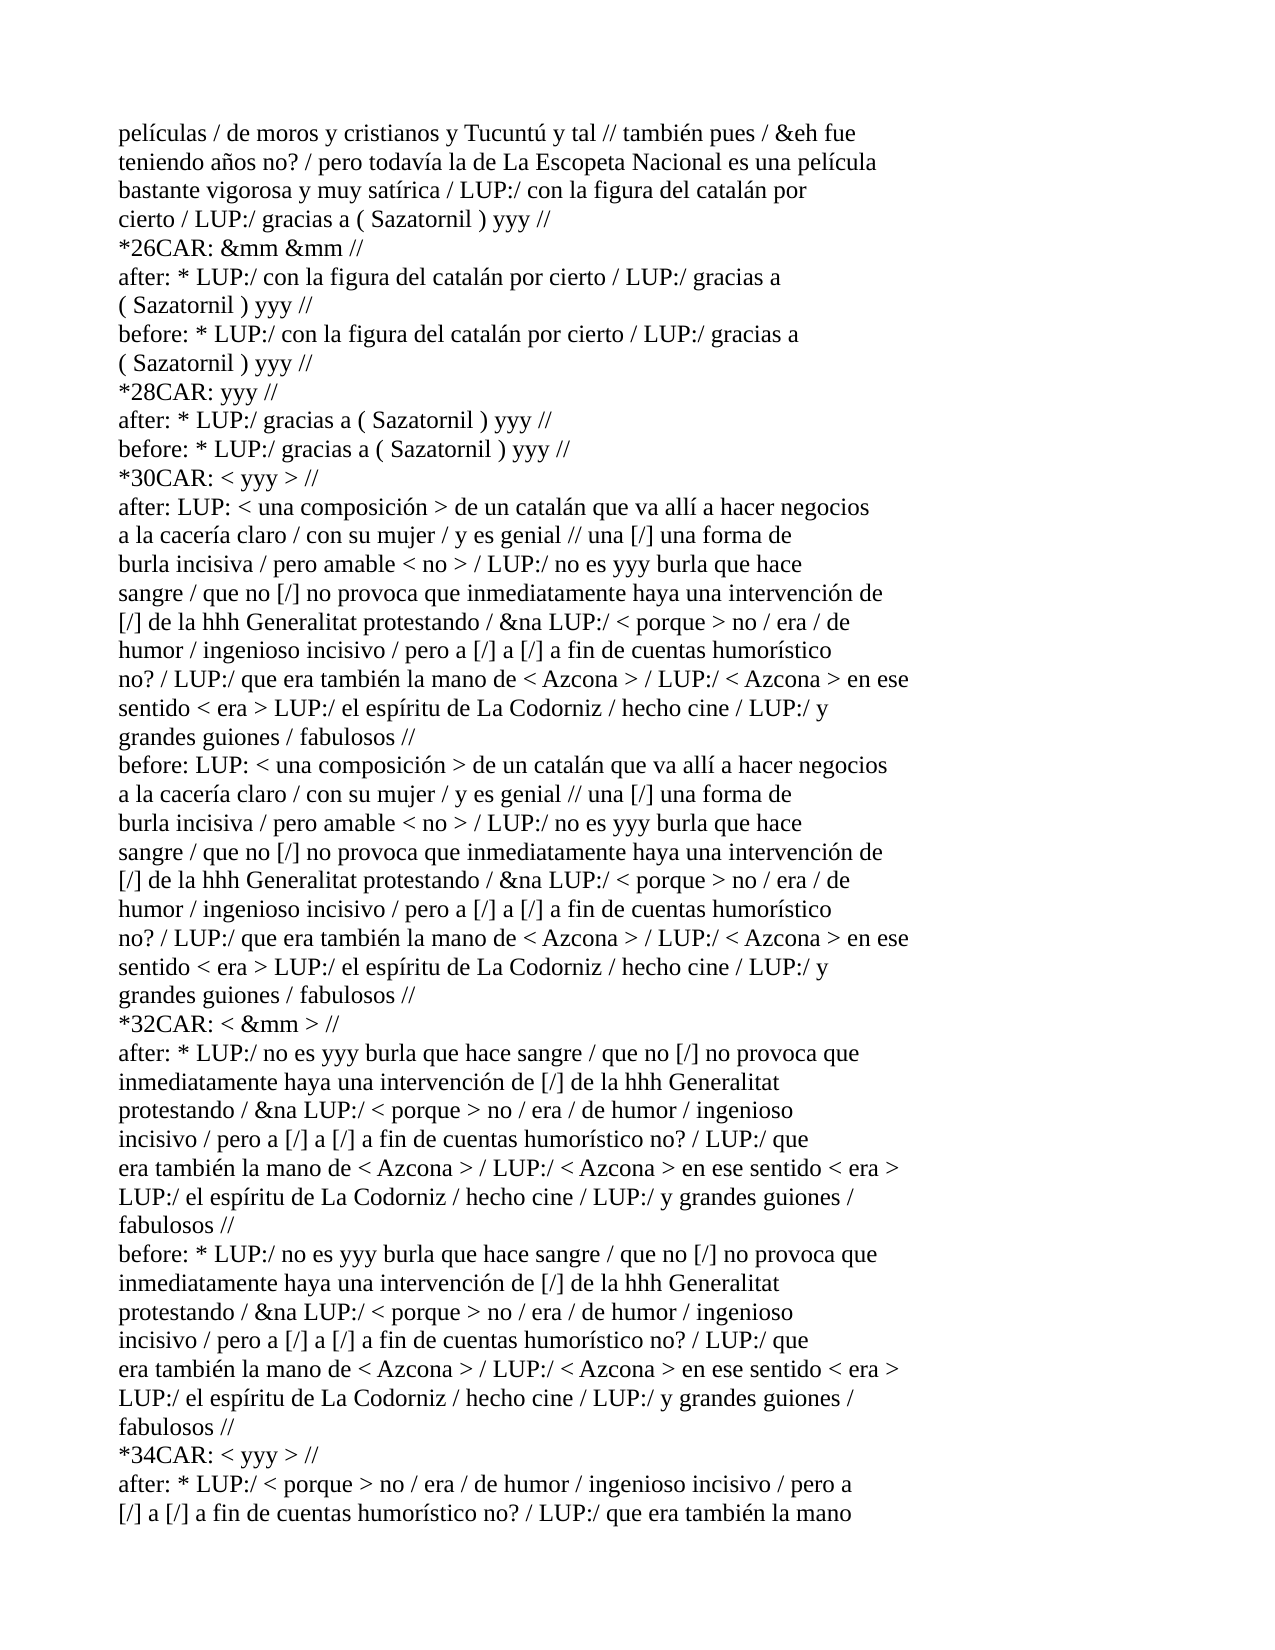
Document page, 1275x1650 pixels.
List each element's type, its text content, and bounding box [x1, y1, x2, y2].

text ( Sazatornil ) yyy // [118, 348, 1157, 377]
text after: * LUP:/ < porque > no / era / de humor / ingenioso incisivo / pero a [118, 1469, 1157, 1498]
text ( Sazatornil ) yyy // [118, 291, 1157, 319]
text *32CAR: < &mm > // [118, 1009, 1157, 1038]
text cierto / LUP:/ gracias a ( Sazatornil ) yyy // [118, 204, 1157, 233]
text after: * LUP:/ gracias a ( Sazatornil ) yyy // [118, 406, 1157, 434]
text inmediatamente haya una intervención de [/] de la hhh Generalitat [118, 1268, 1157, 1297]
text *26CAR: &mm &mm // [118, 233, 1157, 262]
text *34CAR: < yyy > // [118, 1441, 1157, 1469]
text LUP:/ el espíritu de La Codorniz / hecho cine / LUP:/ y grandes guiones / [118, 1182, 1157, 1211]
text burla incisiva / pero amable < no > / LUP:/ no es yyy burla que hace [118, 808, 1157, 837]
text before: * LUP:/ con la figura del catalán por cierto / LUP:/ gracias a [118, 319, 1157, 348]
text fabulosos // [118, 1412, 1157, 1441]
text a la cacería claro / con su mujer / y es genial // una [/] una forma de [118, 779, 1157, 808]
text sentido < era > LUP:/ el espíritu de La Codorniz / hecho cine / LUP:/ y [118, 693, 1157, 722]
text películas / de moros y cristianos y Tucuntú y tal // también pues / &eh fue [118, 118, 1157, 147]
text fabulosos // [118, 1211, 1157, 1239]
text burla incisiva / pero amable < no > / LUP:/ no es yyy burla que hace [118, 549, 1157, 578]
text grandes guiones / fabulosos // [118, 722, 1157, 751]
text incisivo / pero a [/] a [/] a fin de cuentas humorístico no? / LUP:/ que [118, 1124, 1157, 1153]
text after: LUP: < una composición > de un catalán que va allí a hacer negocios [118, 492, 1157, 521]
text era también la mano de < Azcona > / LUP:/ < Azcona > en ese sentido < era > [118, 1354, 1157, 1383]
text before: * LUP:/ gracias a ( Sazatornil ) yyy // [118, 434, 1157, 463]
text [/] de la hhh Generalitat protestando / &na LUP:/ < porque > no / era / de [118, 607, 1157, 636]
text before: LUP: < una composición > de un catalán que va allí a hacer negocios [118, 751, 1157, 779]
text sangre / que no [/] no provoca que inmediatamente haya una intervención de [118, 837, 1157, 866]
text after: * LUP:/ no es yyy burla que hace sangre / que no [/] no provoca que [118, 1038, 1157, 1067]
text protestando / &na LUP:/ < porque > no / era / de humor / ingenioso [118, 1297, 1157, 1326]
text LUP:/ el espíritu de La Codorniz / hecho cine / LUP:/ y grandes guiones / [118, 1383, 1157, 1412]
text no? / LUP:/ que era también la mano de < Azcona > / LUP:/ < Azcona > en ese [118, 664, 1157, 693]
text protestando / &na LUP:/ < porque > no / era / de humor / ingenioso [118, 1096, 1157, 1124]
text humor / ingenioso incisivo / pero a [/] a [/] a fin de cuentas humorístico [118, 894, 1157, 923]
text after: * LUP:/ con la figura del catalán por cierto / LUP:/ gracias a [118, 262, 1157, 291]
text teniendo años no? / pero todavía la de La Escopeta Nacional es una película [118, 147, 1157, 176]
text *28CAR: yyy // [118, 377, 1157, 406]
text before: * LUP:/ no es yyy burla que hace sangre / que no [/] no provoca que [118, 1239, 1157, 1268]
text [/] de la hhh Generalitat protestando / &na LUP:/ < porque > no / era / de [118, 866, 1157, 894]
text a la cacería claro / con su mujer / y es genial // una [/] una forma de [118, 521, 1157, 549]
text grandes guiones / fabulosos // [118, 981, 1157, 1009]
text no? / LUP:/ que era también la mano de < Azcona > / LUP:/ < Azcona > en ese [118, 923, 1157, 952]
text [/] a [/] a fin de cuentas humorístico no? / LUP:/ que era también la mano [118, 1498, 1157, 1527]
text *30CAR: < yyy > // [118, 463, 1157, 492]
text inmediatamente haya una intervención de [/] de la hhh Generalitat [118, 1067, 1157, 1096]
text incisivo / pero a [/] a [/] a fin de cuentas humorístico no? / LUP:/ que [118, 1326, 1157, 1354]
text era también la mano de < Azcona > / LUP:/ < Azcona > en ese sentido < era > [118, 1153, 1157, 1182]
text sangre / que no [/] no provoca que inmediatamente haya una intervención de [118, 578, 1157, 607]
text sentido < era > LUP:/ el espíritu de La Codorniz / hecho cine / LUP:/ y [118, 952, 1157, 981]
text humor / ingenioso incisivo / pero a [/] a [/] a fin de cuentas humorístico [118, 636, 1157, 664]
text bastante vigorosa y muy satírica / LUP:/ con la figura del catalán por [118, 176, 1157, 204]
